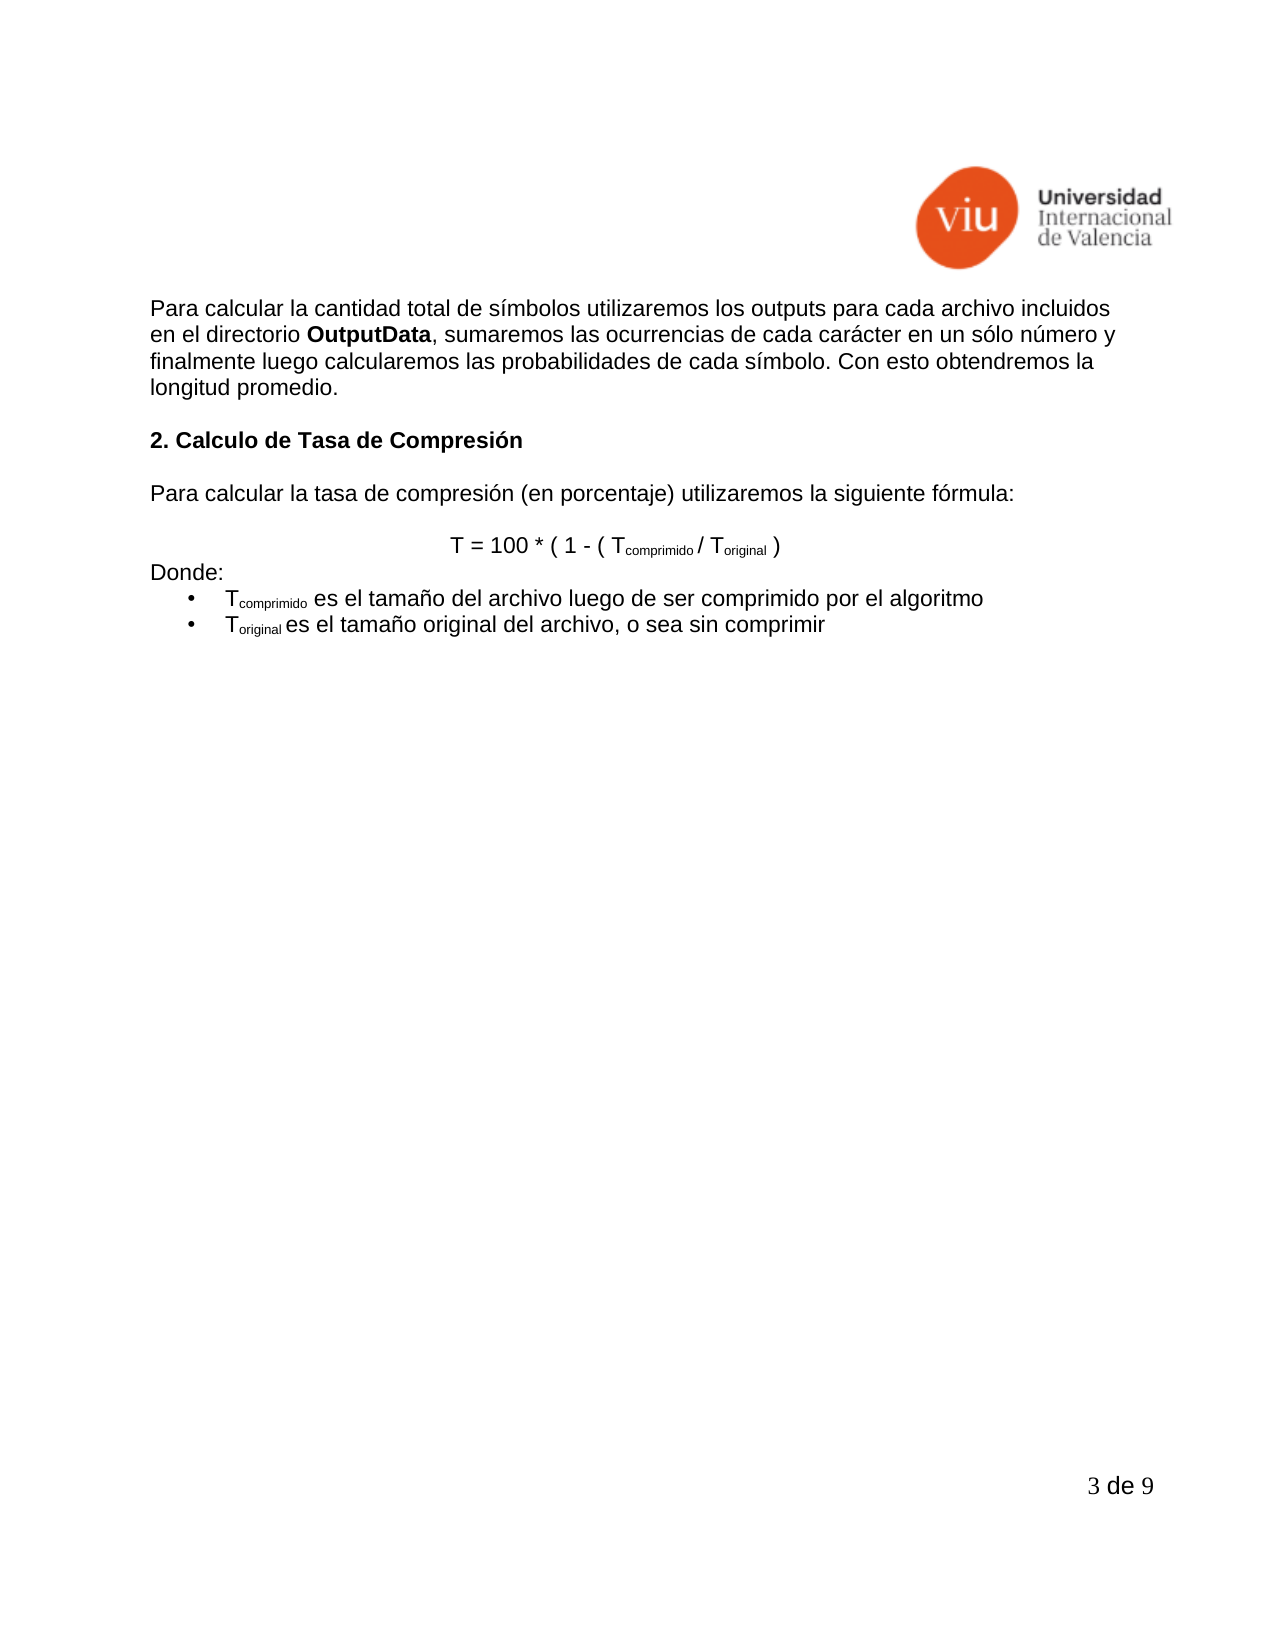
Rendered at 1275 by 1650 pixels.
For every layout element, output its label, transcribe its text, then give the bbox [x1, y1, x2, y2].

text Para calcular la cantidad total de símbolos utilizaremos los outputs para cada archivo incluidos en el directorio OutputData, sumaremos las ocurrencias de cada carácter en un sólo número y finalmente luego calcularemos las probabilidades de cada símbolo. Con esto obtendremos la longitud promedio. [150, 295, 1125, 400]
text 2. Calculo de Tasa de Compresión [150, 427, 1125, 453]
picture [913, 162, 1175, 274]
list Tcomprimido es el tamaño del archivo luego de ser comprimido por el algoritmo [187, 585, 1125, 611]
text T = 100 * ( 1 - ( Tcomprimido / Toriginal ) [150, 532, 1125, 558]
text Para calcular la tasa de compresión (en porcentaje) utilizaremos la siguiente fórmula: [150, 479, 1125, 506]
list Toriginal es el tamaño original del archivo, o sea sin comprimir [187, 611, 1125, 638]
text Donde: [150, 558, 1125, 585]
